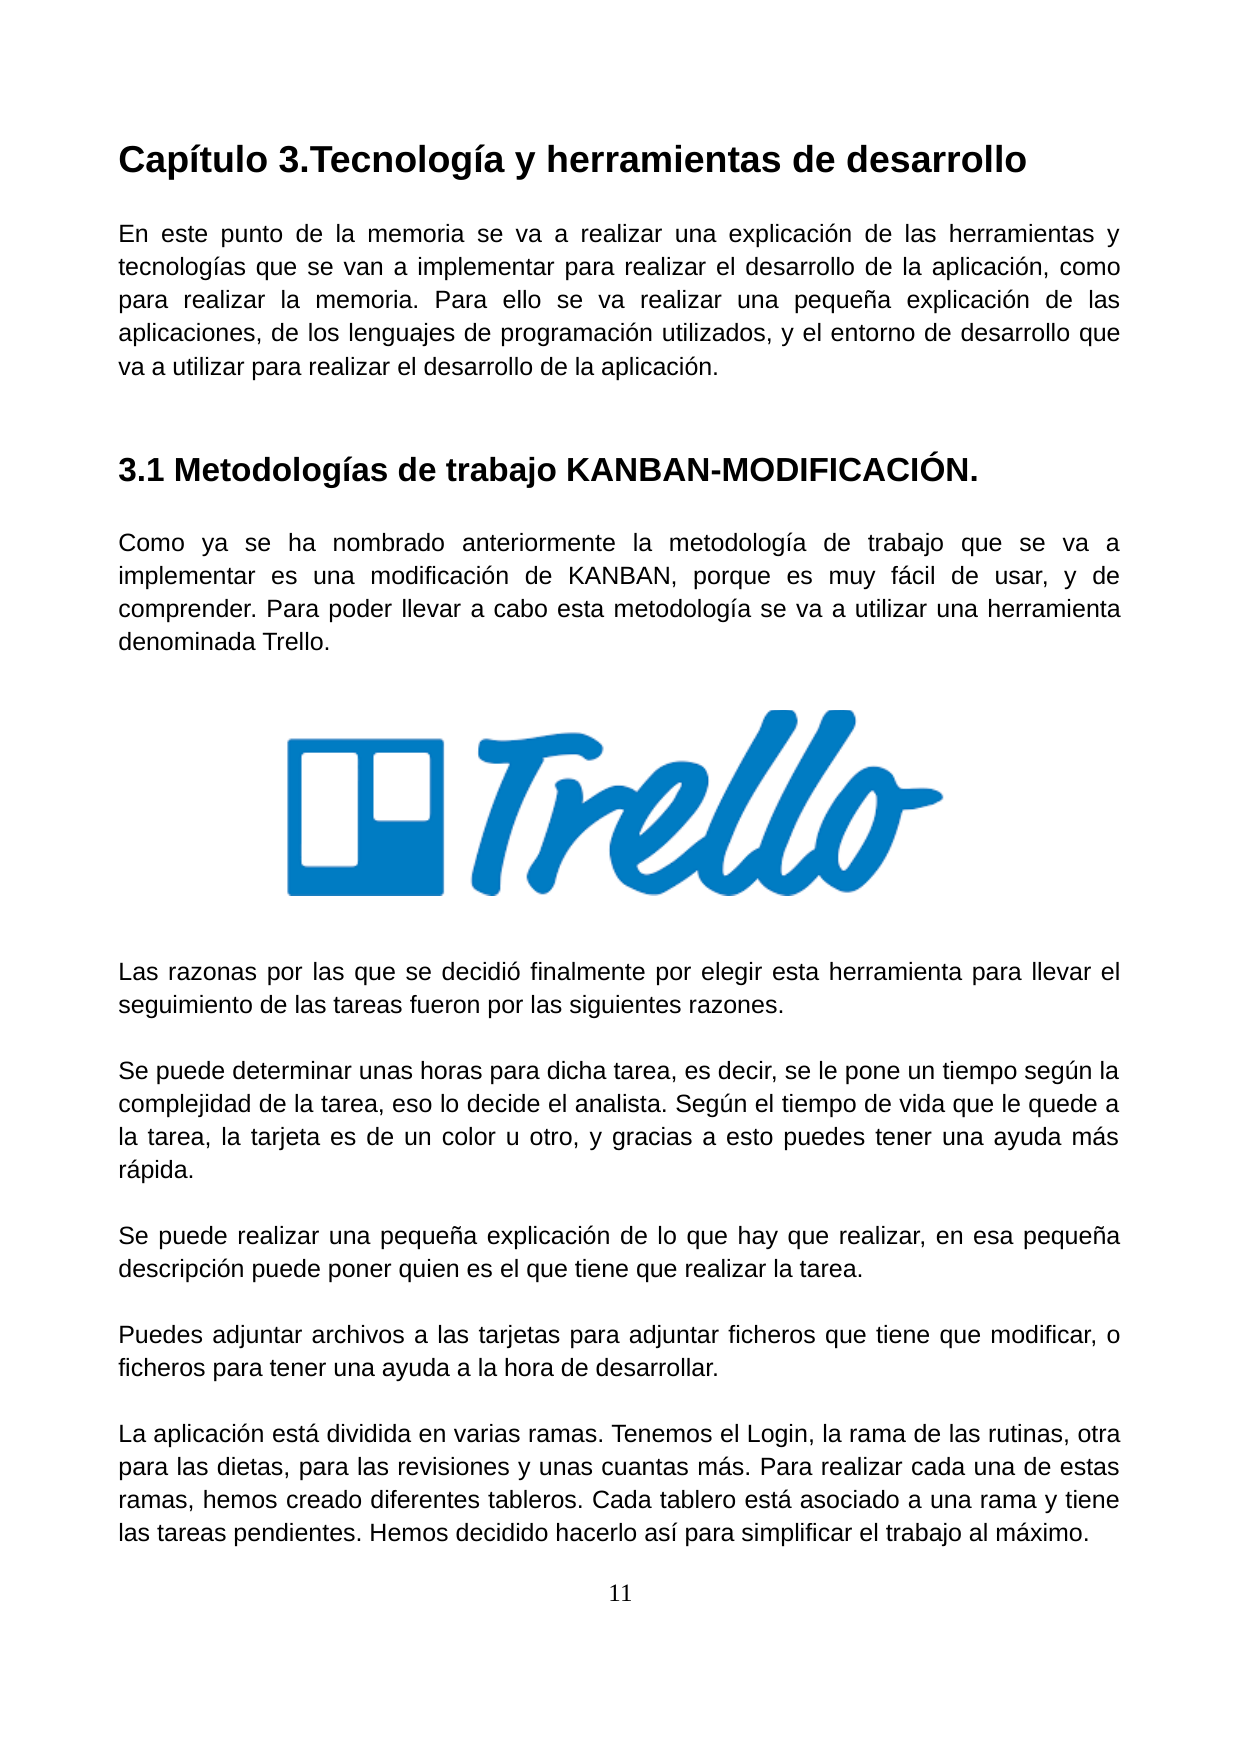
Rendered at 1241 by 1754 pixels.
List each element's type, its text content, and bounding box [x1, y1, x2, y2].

text La aplicación está dividida en varias ramas. Tenemos el Login, la rama de las rutinas, otra para las dietas, para las revisiones y unas cuantas más. Para realizar cada una de estas ramas, hemos creado diferentes tableros. Cada tablero está asociado a una rama y tiene las tareas pendientes. Hemos decidido hacerlo así para simplificar el trabajo al máximo. [118, 1419, 1122, 1547]
text Capítulo 3.Tecnología y herramientas de desarrollo [118, 137, 1122, 180]
text Como ya se ha nombrado anteriormente la metodología de trabajo que se va a implementar es una modificación de KANBAN, porque es muy fácil de usar, y de comprender. Para poder llevar a cabo esta metodología se va a utilizar una herramienta denominada Trello. [118, 528, 1122, 656]
text Puedes adjuntar archivos a las tarjetas para adjuntar ficheros que tiene que modificar, o ficheros para tener una ayuda a la hora de desarrollar. [118, 1320, 1122, 1382]
text 3.1 Metodologías de trabajo KANBAN-MODIFICACIÓN. [118, 451, 1122, 489]
text En este punto de la memoria se va a realizar una explicación de las herramientas y tecnologías que se van a implementar para realizar el desarrollo de la aplicación, como para realizar la memoria. Para ello se va realizar una pequeña explicación de las aplicaciones, de los lenguajes de programación utilizados, y el entorno de desarrollo que va a utilizar para realizar el desarrollo de la aplicación. [118, 219, 1122, 380]
text Las razonas por las que se decidió finalmente por elegir esta herramienta para llevar el seguimiento de las tareas fueron por las siguientes razones. [118, 957, 1122, 1019]
text Se puede realizar una pequeña explicación de lo que hay que realizar, en esa pequeña descripción puede poner quien es el que tiene que realizar la tarea. [118, 1221, 1122, 1283]
text Se puede determinar unas horas para dicha tarea, es decir, se le pone un tiempo según la complejidad de la tarea, eso lo decide el analista. Según el tiempo de vida que le quede a la tarea, la tarjeta es de un color u otro, y gracias a esto puedes tener una ayuda más rápida. [118, 1056, 1122, 1184]
